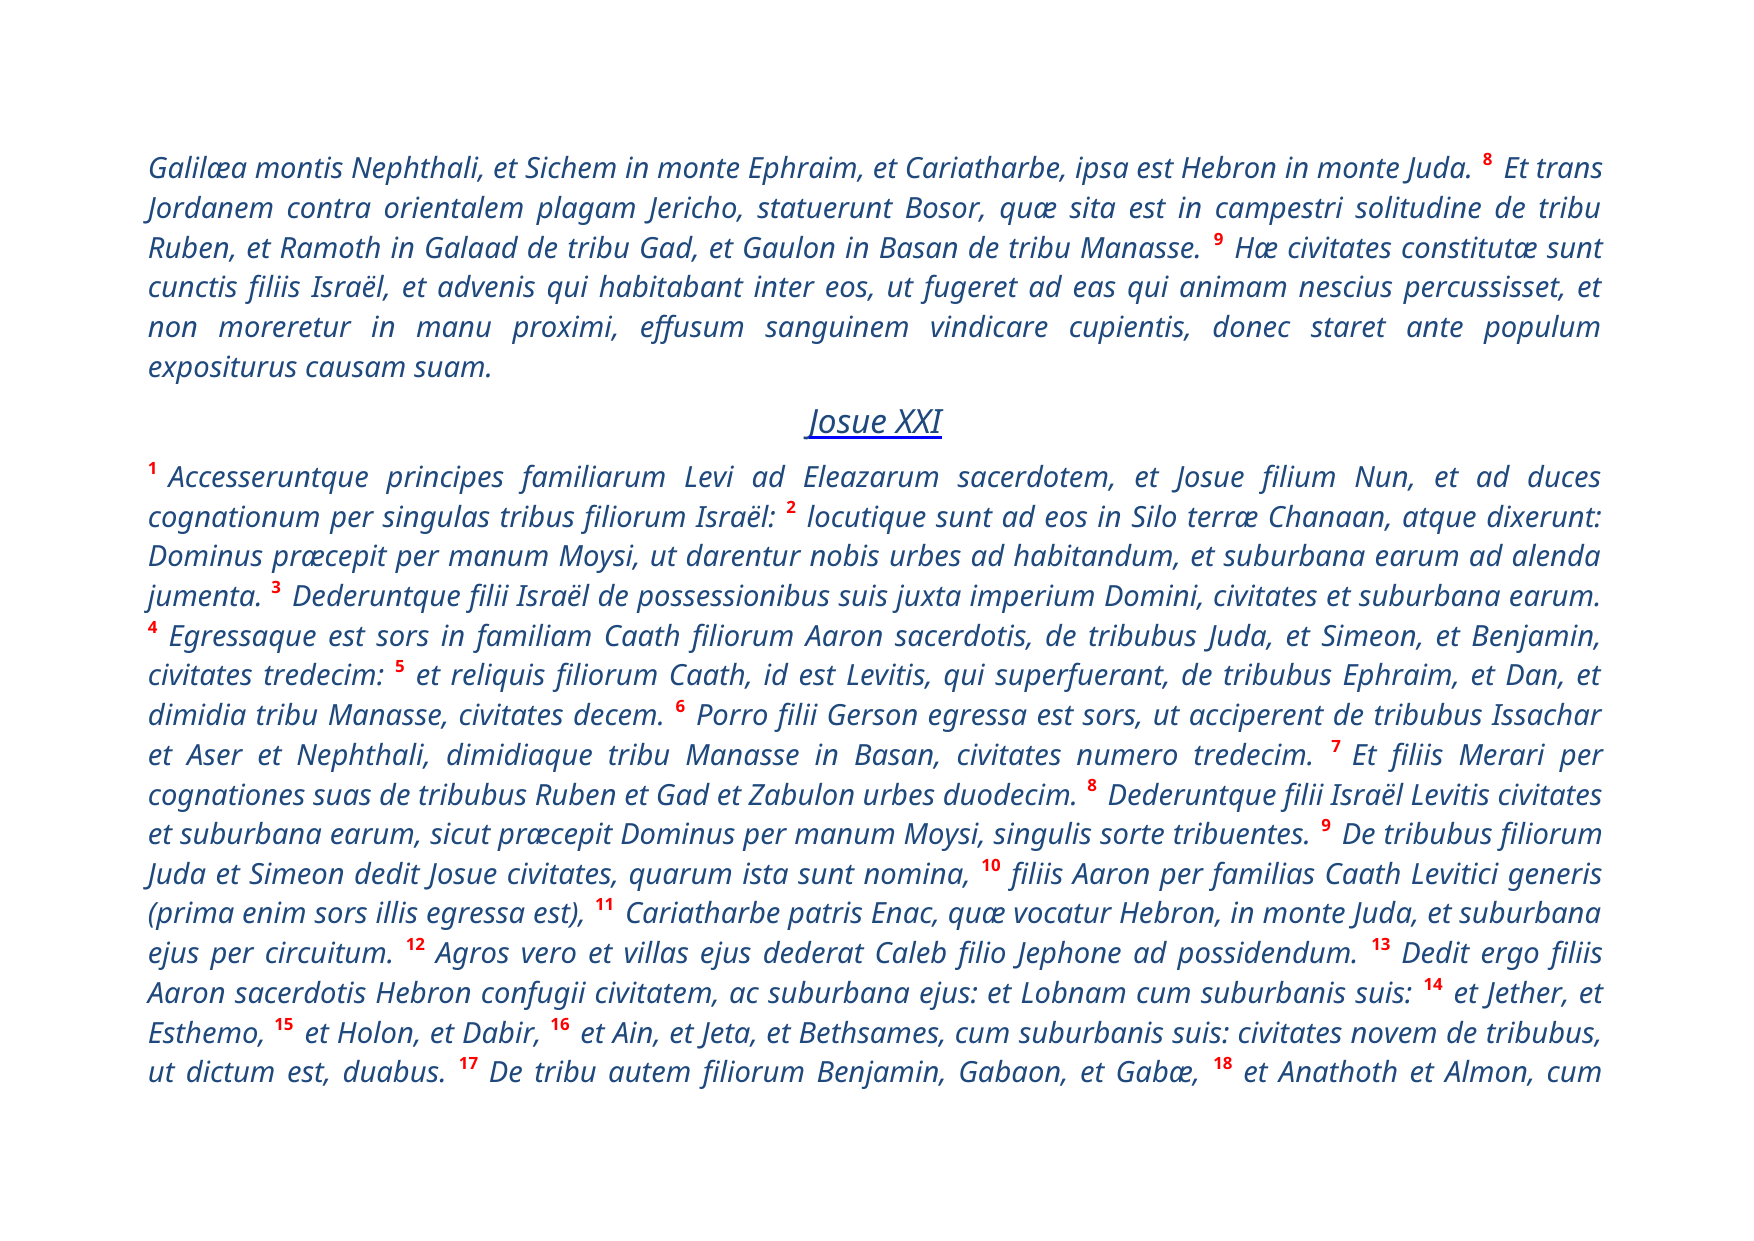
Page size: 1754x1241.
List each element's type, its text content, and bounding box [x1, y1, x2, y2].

subtitle Josue XXI [148, 398, 1606, 444]
text 1 Accesseruntque principes familiarum Levi ad Eleazarum sacerdotem, et Josue filium Nun, et ad duces cognationum per singulas tribus filiorum Israël: 2 locutique sunt ad eos in Silo terræ Chanaan, atque dixerunt: Dominus præcepit per manum Moysi, ut darentur nobis urbes ad habitandum, et suburbana earum ad alenda jumenta. 3 Dederuntque filii Israël de possessionibus suis juxta imperium Domini, civitates et suburbana earum. 4 Egressaque est sors in familiam Caath filiorum Aaron sacerdotis, de tribubus Juda, et Simeon, et Benjamin, civitates tredecim: 5 et reliquis filiorum Caath, id est Levitis, qui superfuerant, de tribubus Ephraim, et Dan, et dimidia tribu Manasse, civitates decem. 6 Porro filii Gerson egressa est sors, ut acciperent de tribubus Issachar et Aser et Nephthali, dimidiaque tribu Manasse in Basan, civitates numero tredecim. 7 Et filiis Merari per cognationes suas de tribubus Ruben et Gad et Zabulon urbes duodecim. 8 Dederuntque filii Israël Levitis civitates et suburbana earum, sicut præcepit Dominus per manum Moysi, singulis sorte tribuentes. 9 De tribubus filiorum Juda et Simeon dedit Josue civitates, quarum ista sunt nomina, 10 filiis Aaron per familias Caath Levitici generis (prima enim sors illis egressa est), 11 Cariatharbe patris Enac, quæ vocatur Hebron, in monte Juda, et suburbana ejus per circuitum. 12 Agros vero et villas ejus dederat Caleb filio Jephone ad possidendum. 13 Dedit ergo filiis Aaron sacerdotis Hebron confugii civitatem, ac suburbana ejus: et Lobnam cum suburbanis suis: 14 et Jether, et Esthemo, 15 et Holon, et Dabir, 16 et Ain, et Jeta, et Bethsames, cum suburbanis suis: civitates novem de tribubus, ut dictum est, duabus. 17 De tribu autem filiorum Benjamin, Gabaon, et Gabæ, 18 et Anathoth et Almon, cum [148, 456, 1606, 1091]
text Galilæa montis Nephthali, et Sichem in monte Ephraim, et Cariatharbe, ipsa est Hebron in monte Juda. 8 Et trans Jordanem contra orientalem plagam Jericho, statuerunt Bosor, quæ sita est in campestri solitudine de tribu Ruben, et Ramoth in Galaad de tribu Gad, et Gaulon in Basan de tribu Manasse. 9 Hæ civitates constitutæ sunt cunctis filiis Israël, et advenis qui habitabant inter eos, ut fugeret ad eas qui animam nescius percussisset, et non moreretur in manu proximi, effusum sanguinem vindicare cupientis, donec staret ante populum expositurus causam suam. [148, 148, 1606, 386]
